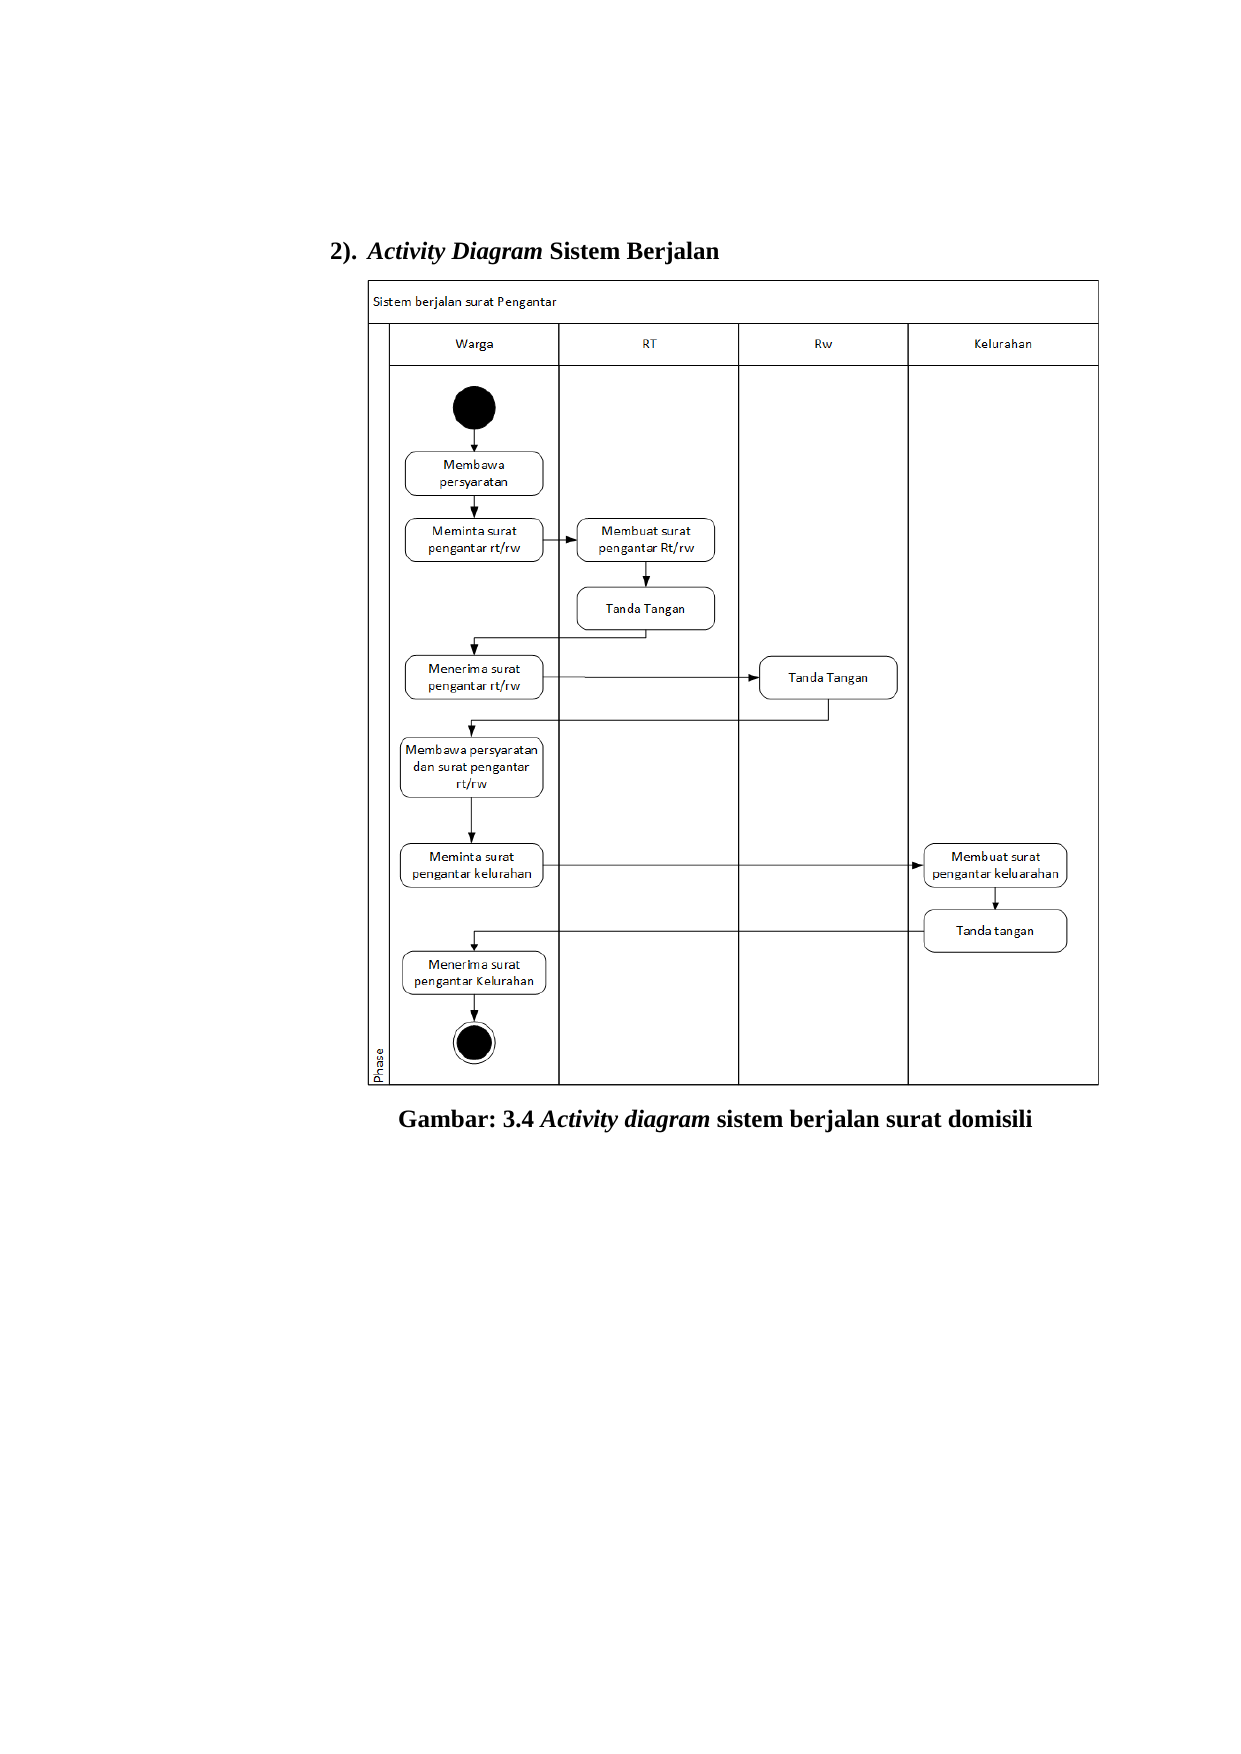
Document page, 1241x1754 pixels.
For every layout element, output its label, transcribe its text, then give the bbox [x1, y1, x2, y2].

picture [366, 279, 1099, 1090]
list Activity Diagram Sistem Berjalan [330, 236, 1063, 265]
list Gambar: 3.4 Activity diagram sistem berjalan surat domisili [330, 279, 1063, 1133]
